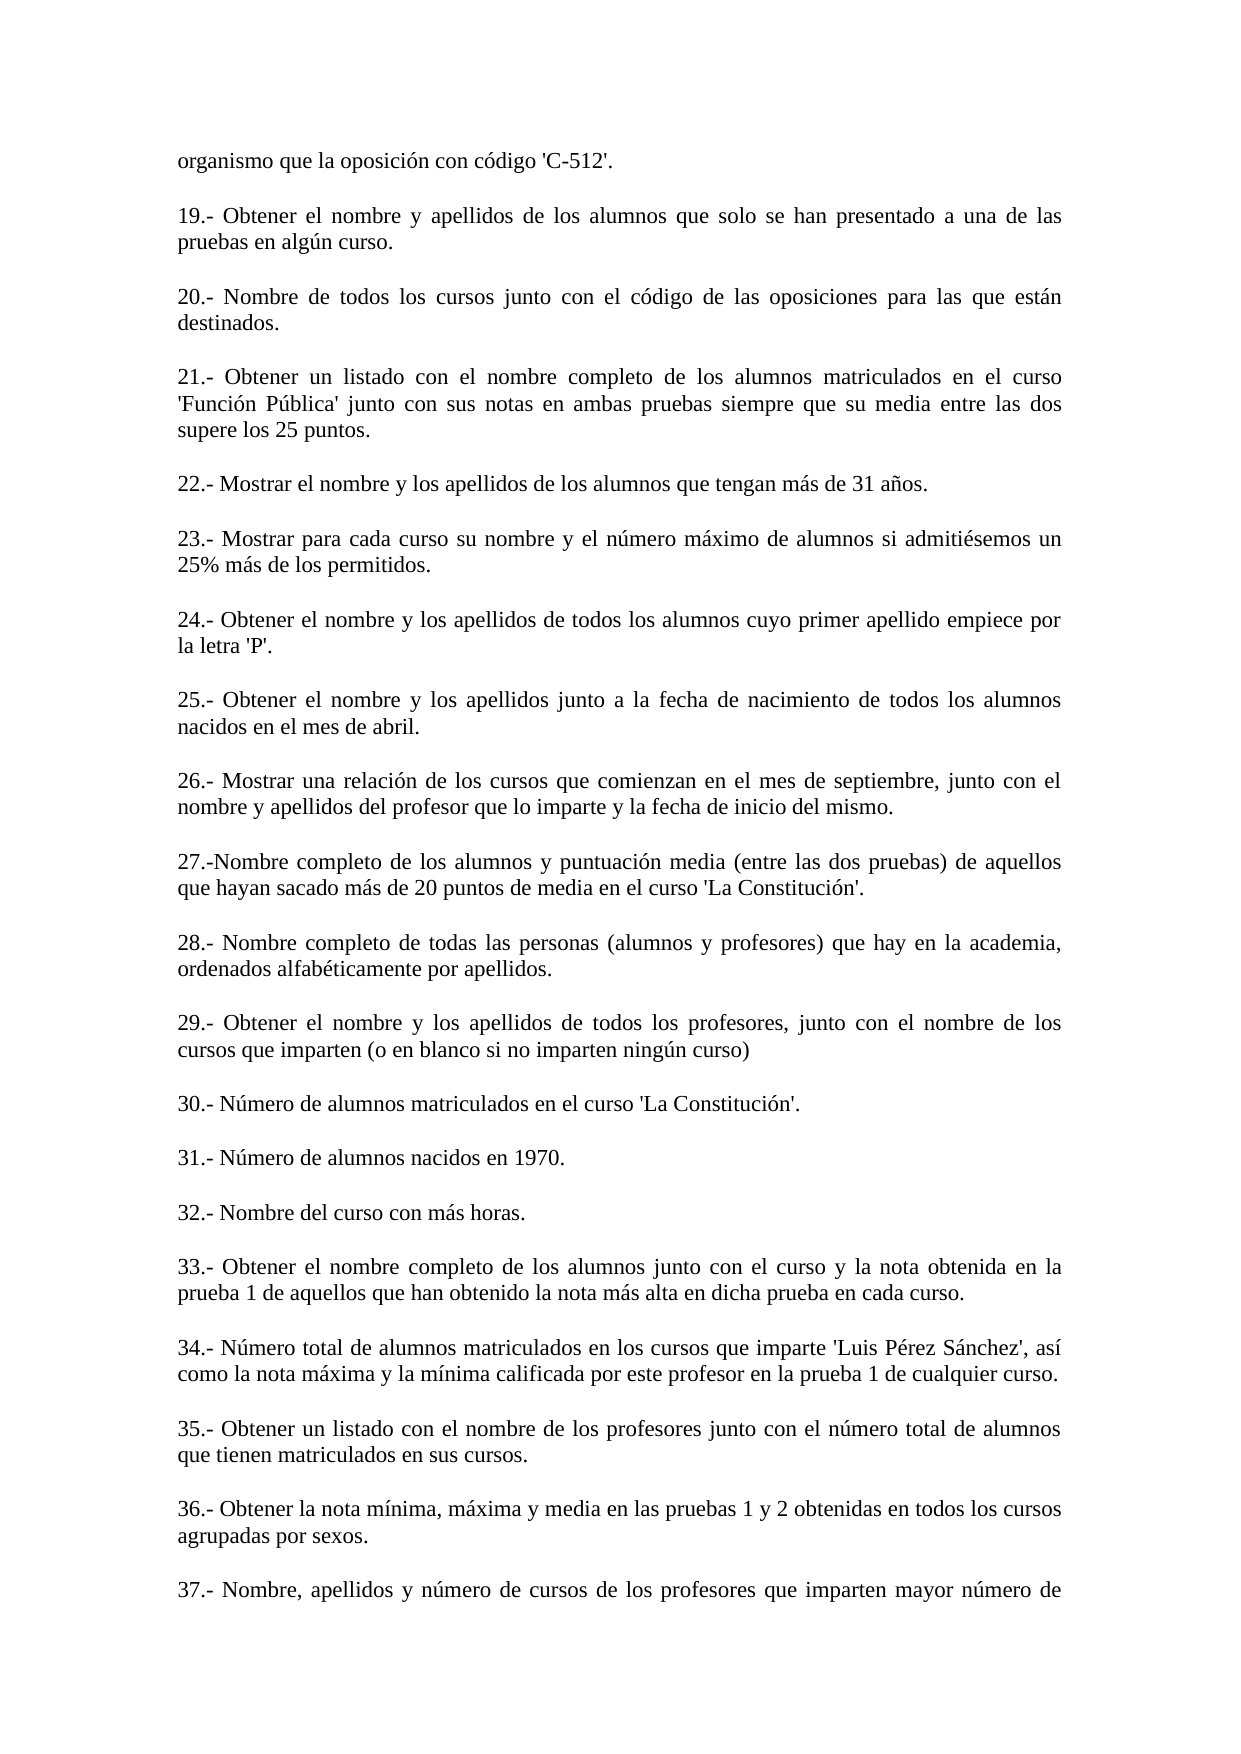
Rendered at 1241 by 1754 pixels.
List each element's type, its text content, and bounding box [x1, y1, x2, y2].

text 25.- Obtener el nombre y los apellidos junto a la fecha de nacimiento de todos los alumnos nacidos en el mes de abril. [177, 686, 1063, 739]
text 33.- Obtener el nombre completo de los alumnos junto con el curso y la nota obtenida en la prueba 1 de aquellos que han obtenido la nota más alta en dicha prueba en cada curso. [177, 1253, 1063, 1306]
text organismo que la oposición con código 'C-512'. [177, 148, 1063, 174]
text 29.- Obtener el nombre y los apellidos de todos los profesores, junto con el nombre de los cursos que imparten (o en blanco si no imparten ningún curso) [177, 1009, 1063, 1062]
text 24.- Obtener el nombre y los apellidos de todos los alumnos cuyo primer apellido empiece por la letra 'P'. [177, 606, 1063, 658]
text 20.- Nombre de todos los cursos junto con el código de las oposiciones para las que están destinados. [177, 283, 1063, 335]
text 26.- Mostrar una relación de los cursos que comienzan en el mes de septiembre, junto con el nombre y apellidos del profesor que lo imparte y la fecha de inicio del mismo. [177, 767, 1063, 820]
text 31.- Número de alumnos nacidos en 1970. [177, 1144, 1063, 1171]
text 37.- Nombre, apellidos y número de cursos de los profesores que imparten mayor número de [177, 1576, 1063, 1602]
text 21.- Obtener un listado con el nombre completo de los alumnos matriculados en el curso 'Función Pública' junto con sus notas en ambas pruebas siempre que su media entre las dos supere los 25 puntos. [177, 363, 1063, 442]
text 22.- Mostrar el nombre y los apellidos de los alumnos que tengan más de 31 años. [177, 471, 1063, 497]
text 34.- Número total de alumnos matriculados en los cursos que imparte 'Luis Pérez Sánchez', así como la nota máxima y la mínima calificada por este profesor en la prueba 1 de cualquier curso. [177, 1334, 1063, 1387]
text 32.- Nombre del curso con más horas. [177, 1199, 1063, 1225]
text 19.- Obtener el nombre y apellidos de los alumnos que solo se han presentado a una de las pruebas en algún curso. [177, 202, 1063, 255]
text 28.- Nombre completo de todas las personas (alumnos y profesores) que hay en la academia, ordenados alfabéticamente por apellidos. [177, 928, 1063, 981]
text 36.- Obtener la nota mínima, máxima y media en las pruebas 1 y 2 obtenidas en todos los cursos agrupadas por sexos. [177, 1495, 1063, 1548]
text 23.- Mostrar para cada curso su nombre y el número máximo de alumnos si admitiésemos un 25% más de los permitidos. [177, 525, 1063, 578]
text 27.-Nombre completo de los alumnos y puntuación media (entre las dos pruebas) de aquellos que hayan sacado más de 20 puntos de media en el curso 'La Constitución'. [177, 848, 1063, 901]
text 35.- Obtener un listado con el nombre de los profesores junto con el número total de alumnos que tienen matriculados en sus cursos. [177, 1414, 1063, 1467]
text 30.- Número de alumnos matriculados en el curso 'La Constitución'. [177, 1090, 1063, 1116]
